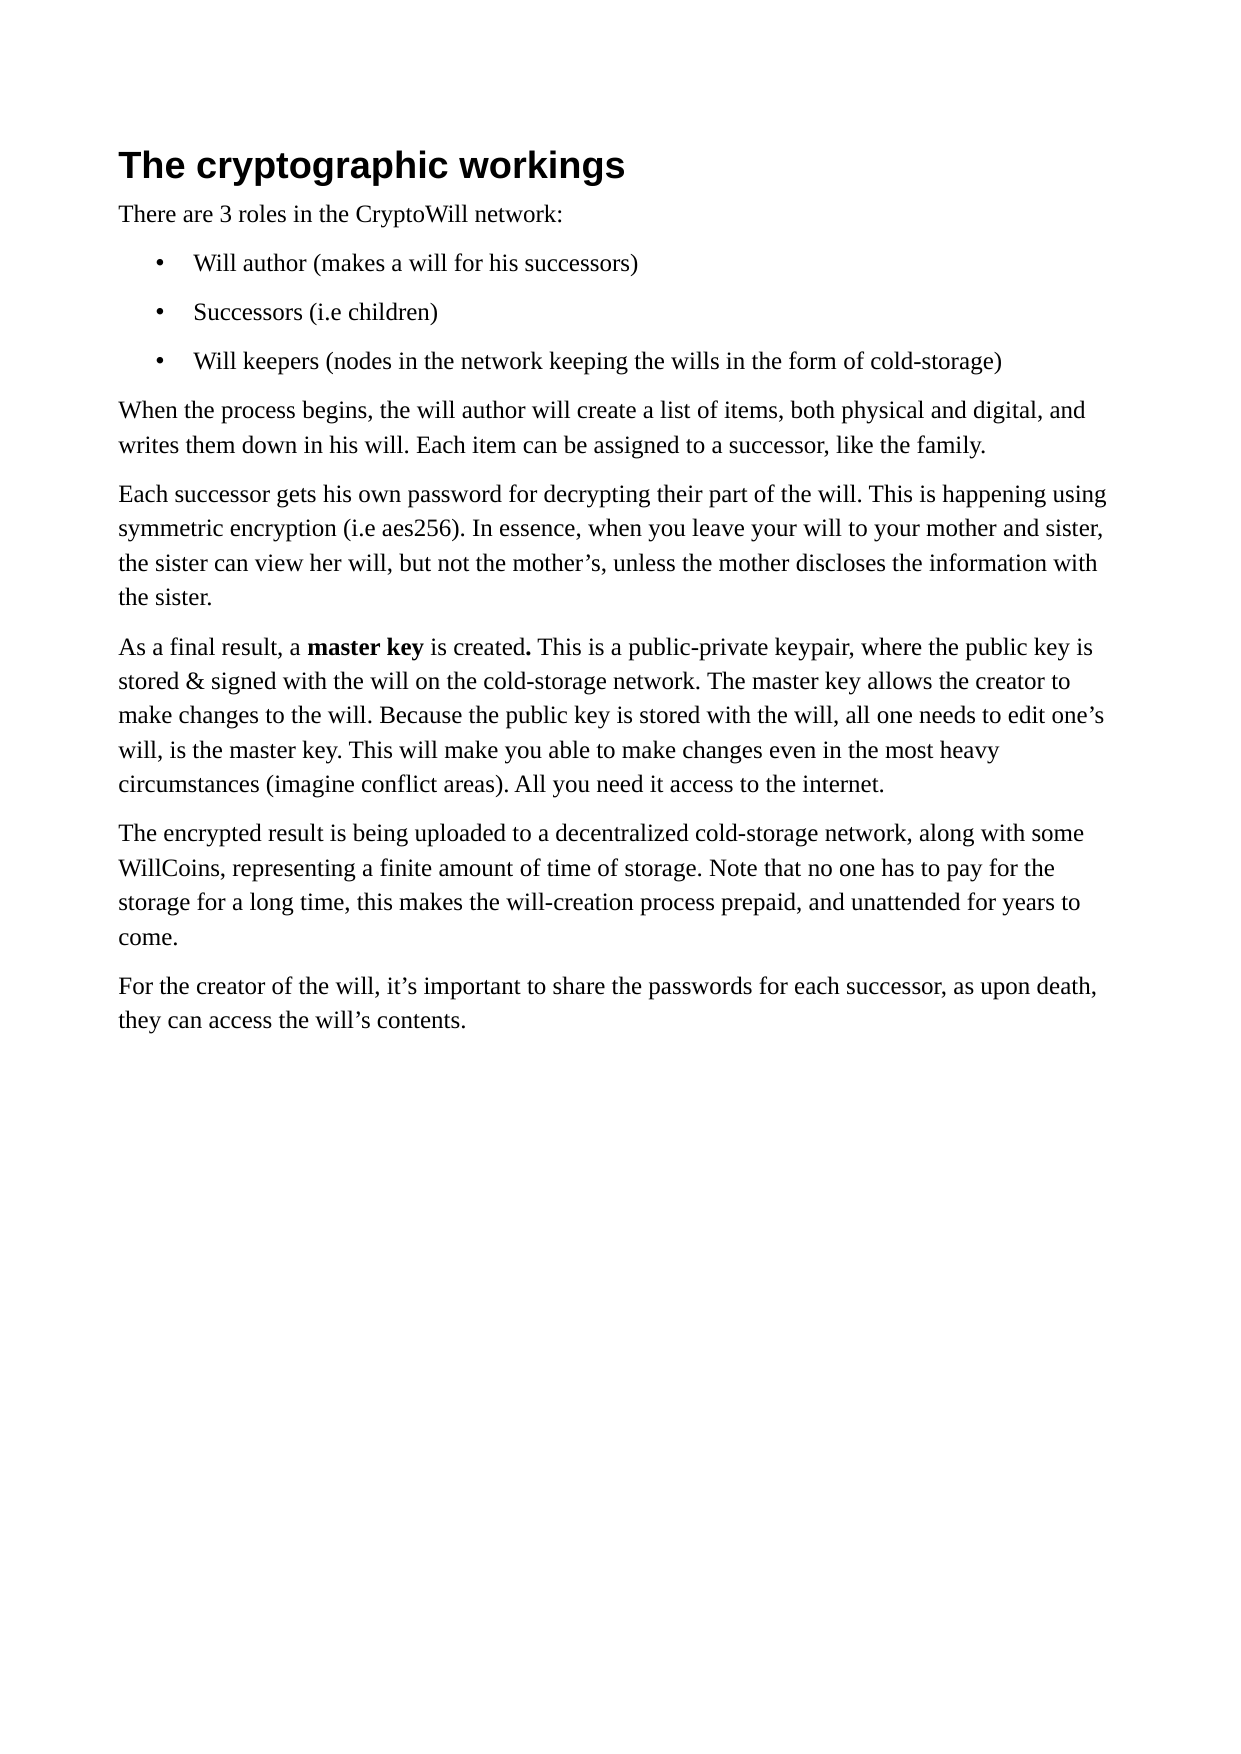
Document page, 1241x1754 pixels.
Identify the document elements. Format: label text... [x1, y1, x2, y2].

text The encrypted result is being uploaded to a decentralized cold-storage network, along with some WillCoins, representing a finite amount of time of storage. Note that no one has to pay for the storage for a long time, this makes the will-creation process prepaid, and unattended for years to come. [118, 818, 1122, 951]
list Will keepers (nodes in the network keeping the wills in the form of cold-storage) [156, 346, 1122, 375]
text Each successor gets his own password for decrypting their part of the will. This is happening using symmetric encryption (i.e aes256). In essence, when you leave your will to your mother and sister, the sister can view her will, but not the mother’s, unless the mother discloses the information with the sister. [118, 479, 1122, 611]
list Will author (makes a will for his successors) [156, 248, 1122, 277]
text When the process begins, the will author will create a list of items, both physical and digital, and writes them down in his will. Each item can be assigned to a successor, like the family. [118, 396, 1122, 459]
text For the creator of the will, it’s important to share the passwords for each successor, as upon death, they can access the will’s contents. [118, 971, 1122, 1034]
text As a final result, a master key is created. This is a public-private keypair, where the public key is stored & signed with the will on the cold-storage network. The master key allows the creator to make changes to the will. Because the public key is stored with the will, all one needs to edit one’s will, is the master key. This will make you able to make changes even in the most heavy circumstances (imagine conflict areas). All you need it access to the internet. [118, 632, 1122, 798]
subtitle The cryptographic workings [118, 143, 1122, 187]
text There are 3 roles in the CryptoWill network: [118, 199, 1122, 228]
list Successors (i.e children) [156, 297, 1122, 326]
